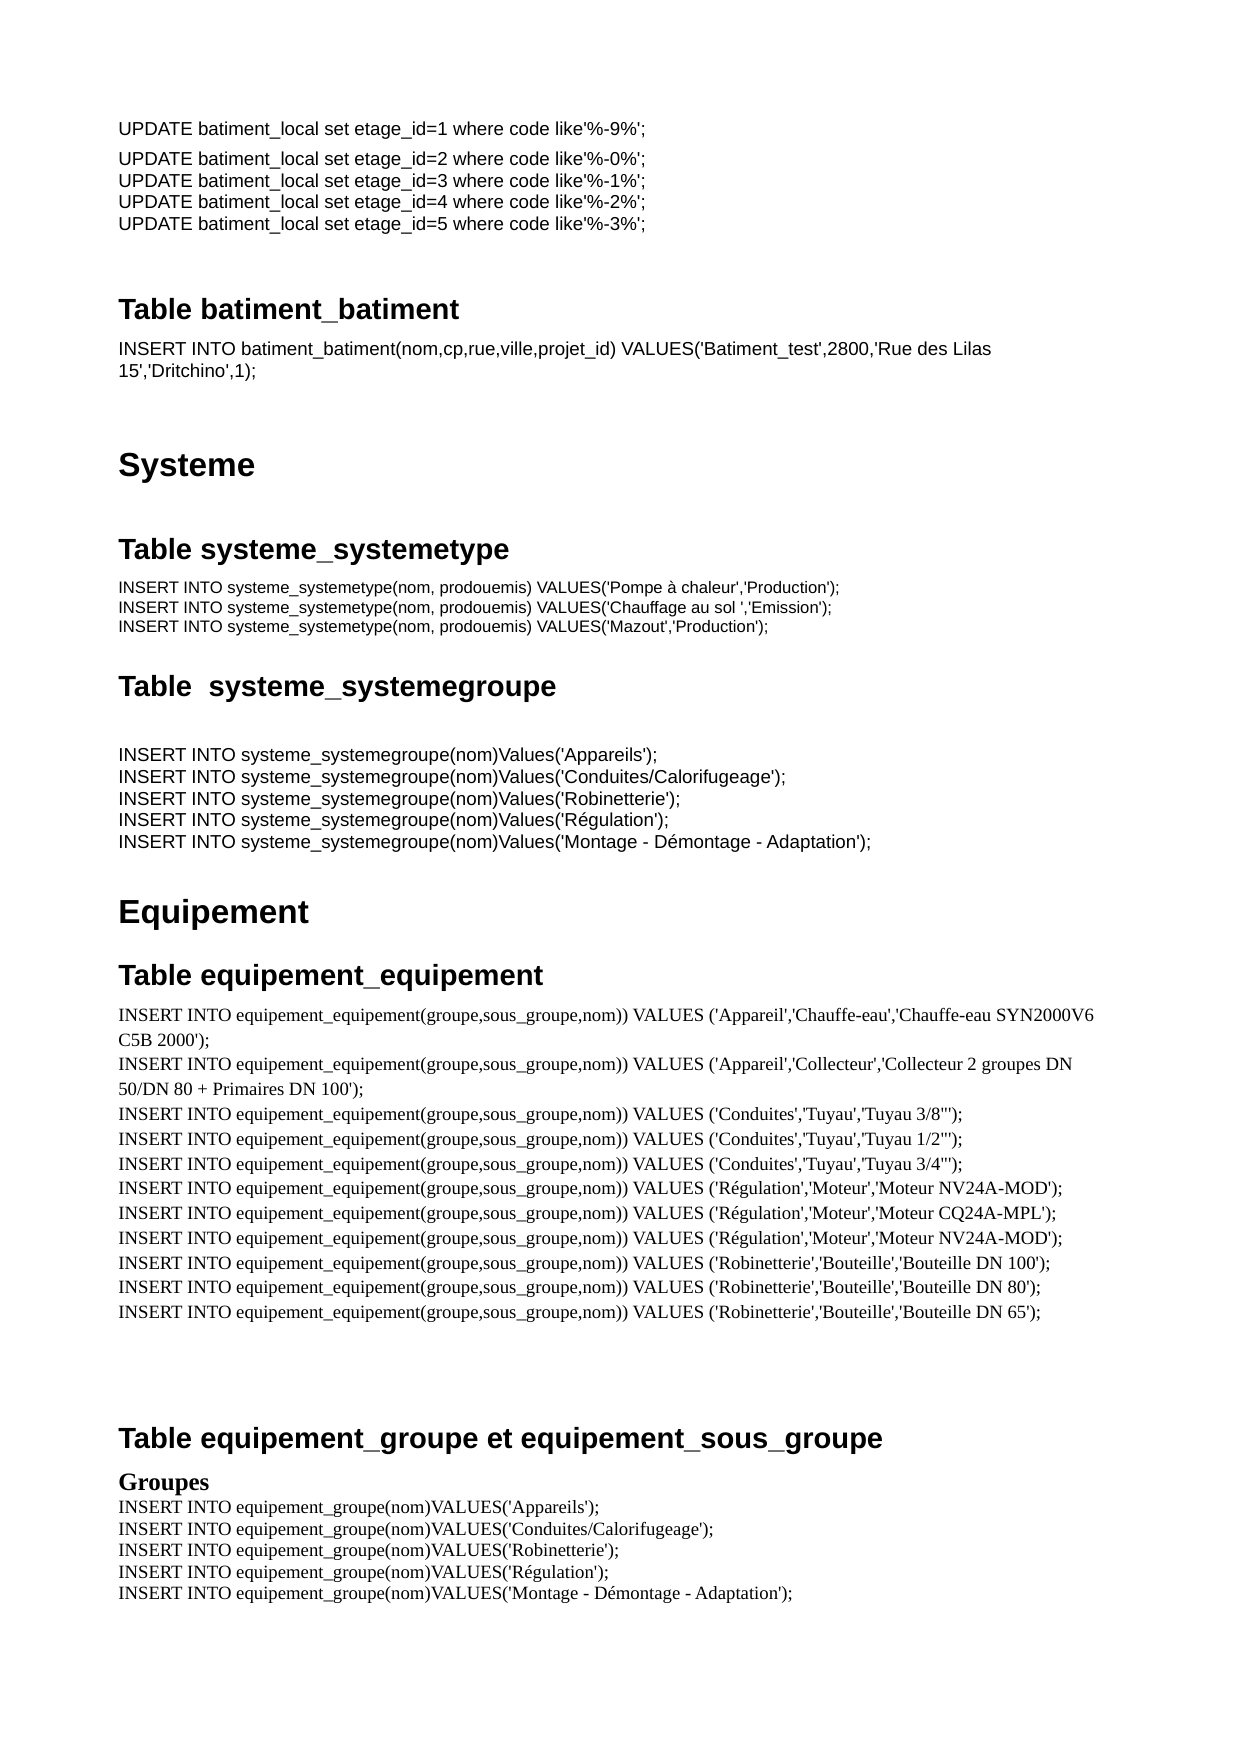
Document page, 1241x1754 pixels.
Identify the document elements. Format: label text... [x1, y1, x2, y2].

text INSERT INTO systeme_systemetype(nom, prodouemis) VALUES('Pompe à chaleur','Production'); [118, 578, 1122, 597]
text INSERT INTO equipement_equipement(groupe,sous_groupe,nom)) VALUES ('Appareil','Collecteur','Collecteur 2 groupes DN 50/DN 80 + Primaires DN 100'); [118, 1053, 1122, 1099]
text INSERT INTO equipement_groupe(nom)VALUES('Montage - Démontage - Adaptation'); [118, 1582, 1122, 1604]
text INSERT INTO systeme_systemegroupe(nom)Values('Régulation'); [118, 809, 1122, 831]
text UPDATE batiment_local set etage_id=2 where code like'%-0%'; [118, 148, 1122, 169]
subtitle Equipement [118, 892, 1122, 931]
text INSERT INTO equipement_equipement(groupe,sous_groupe,nom)) VALUES ('Régulation','Moteur','Moteur NV24A-MOD'); [118, 1177, 1122, 1199]
text INSERT INTO systeme_systemegroupe(nom)Values('Appareils'); [118, 744, 1122, 766]
text INSERT INTO equipement_equipement(groupe,sous_groupe,nom)) VALUES ('Régulation','Moteur','Moteur CQ24A-MPL'); [118, 1202, 1122, 1223]
text INSERT INTO equipement_equipement(groupe,sous_groupe,nom)) VALUES ('Robinetterie','Bouteille','Bouteille DN 65'); [118, 1301, 1122, 1323]
text INSERT INTO systeme_systemegroupe(nom)Values('Montage - Démontage - Adaptation'); [118, 831, 1122, 852]
text INSERT INTO equipement_equipement(groupe,sous_groupe,nom)) VALUES ('Appareil','Chauffe-eau','Chauffe-eau SYN2000V6 C5B 2000'); [118, 1004, 1122, 1050]
text INSERT INTO equipement_equipement(groupe,sous_groupe,nom)) VALUES ('Conduites','Tuyau','Tuyau 3/8"'); [118, 1103, 1122, 1124]
text UPDATE batiment_local set etage_id=5 where code like'%-3%'; [118, 213, 1122, 234]
subtitle UPDATE batiment_local set etage_id=1 where code like'%-9%'; [118, 118, 1122, 140]
text INSERT INTO systeme_systemegroupe(nom)Values('Robinetterie'); [118, 787, 1122, 809]
subtitle Table systeme_systemegroupe [118, 669, 1122, 703]
text UPDATE batiment_local set etage_id=3 where code like'%-1%'; [118, 169, 1122, 191]
text INSERT INTO equipement_groupe(nom)VALUES('Appareils'); [118, 1496, 1122, 1517]
text INSERT INTO equipement_equipement(groupe,sous_groupe,nom)) VALUES ('Conduites','Tuyau','Tuyau 1/2"'); [118, 1128, 1122, 1149]
text INSERT INTO systeme_systemetype(nom, prodouemis) VALUES('Chauffage au sol ','Emission'); [118, 597, 1122, 617]
subtitle Systeme [118, 445, 1122, 483]
text INSERT INTO systeme_systemegroupe(nom)Values('Conduites/Calorifugeage'); [118, 766, 1122, 787]
text INSERT INTO equipement_equipement(groupe,sous_groupe,nom)) VALUES ('Robinetterie','Bouteille','Bouteille DN 80'); [118, 1276, 1122, 1298]
text UPDATE batiment_local set etage_id=4 where code like'%-2%'; [118, 191, 1122, 213]
text INSERT INTO equipement_equipement(groupe,sous_groupe,nom)) VALUES ('Robinetterie','Bouteille','Bouteille DN 100'); [118, 1252, 1122, 1273]
text INSERT INTO equipement_groupe(nom)VALUES('Régulation'); [118, 1561, 1122, 1582]
subtitle Table equipement_equipement [118, 958, 1122, 991]
text INSERT INTO batiment_batiment(nom,cp,rue,ville,projet_id) VALUES('Batiment_test',2800,'Rue des Lilas 15','Dritchino',1); [118, 338, 1122, 381]
text INSERT INTO equipement_equipement(groupe,sous_groupe,nom)) VALUES ('Régulation','Moteur','Moteur NV24A-MOD'); [118, 1227, 1122, 1248]
subtitle Table batiment_batiment [118, 292, 1122, 326]
text INSERT INTO equipement_equipement(groupe,sous_groupe,nom)) VALUES ('Conduites','Tuyau','Tuyau 3/4"'); [118, 1152, 1122, 1174]
text INSERT INTO equipement_groupe(nom)VALUES('Robinetterie'); [118, 1539, 1122, 1561]
subtitle Table equipement_groupe et equipement_sous_groupe [118, 1421, 1122, 1455]
text INSERT INTO equipement_groupe(nom)VALUES('Conduites/Calorifugeage'); [118, 1517, 1122, 1539]
subtitle Table systeme_systemetype [118, 532, 1122, 566]
text Groupes [118, 1467, 1122, 1496]
text INSERT INTO systeme_systemetype(nom, prodouemis) VALUES('Mazout','Production'); [118, 617, 1122, 636]
